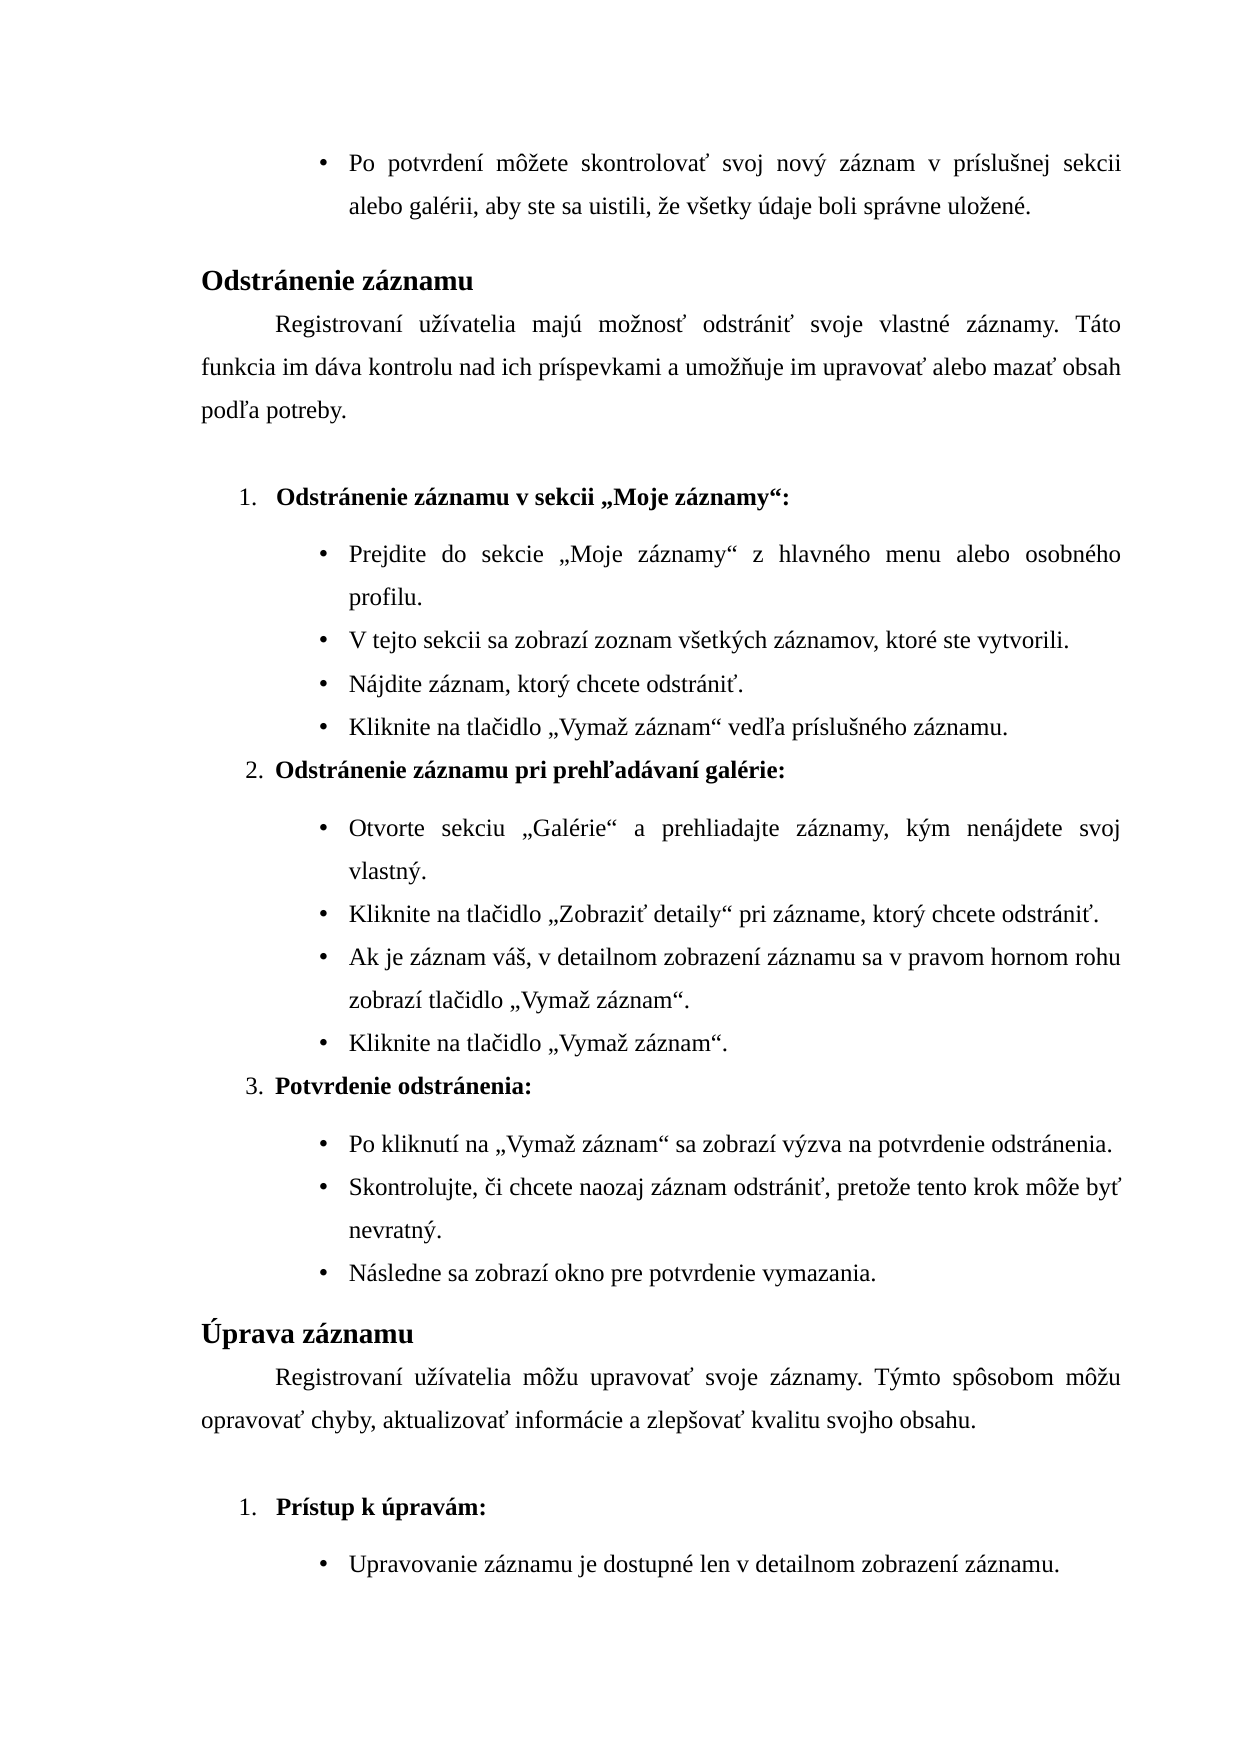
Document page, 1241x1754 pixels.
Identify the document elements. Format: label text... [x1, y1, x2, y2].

list Kliknite na tlačidlo „Vymaž záznam“ vedľa príslušného záznamu. [319, 712, 1122, 741]
list Odstránenie záznamu pri prehľadávaní galérie: [245, 755, 1122, 784]
subtitle Úprava záznamu [201, 1316, 1122, 1350]
list Odstránenie záznamu v sekcii „Moje záznamy“: [238, 482, 1122, 510]
list Po potvrdení môžete skontrolovať svoj nový záznam v príslušnej sekcii alebo galérii, aby ste sa uistili, že všetky údaje boli správne uložené. [319, 148, 1122, 219]
text Registrovaní užívatelia môžu upravovať svoje záznamy. Týmto spôsobom môžu opravovať chyby, aktualizovať informácie a zlepšovať kvalitu svojho obsahu. [201, 1362, 1122, 1434]
list Kliknite na tlačidlo „Vymaž záznam“. [319, 1028, 1122, 1057]
list Prístup k úpravám: [238, 1492, 1122, 1520]
list Prejdite do sekcie „Moje záznamy“ z hlavného menu alebo osobného profilu. [319, 539, 1122, 611]
list V tejto sekcii sa zobrazí zoznam všetkých záznamov, ktoré ste vytvorili. [319, 626, 1122, 654]
list Následne sa zobrazí okno pre potvrdenie vymazania. [319, 1258, 1122, 1287]
list Potvrdenie odstránenia: [245, 1071, 1122, 1100]
list Otvorte sekciu „Galérie“ a prehliadajte záznamy, kým nenájdete svoj vlastný. [319, 813, 1122, 884]
list Skontrolujte, či chcete naozaj záznam odstrániť, pretože tento krok môže byť nevratný. [319, 1172, 1122, 1244]
subtitle Odstránenie záznamu [201, 263, 1122, 297]
list Ak je záznam váš, v detailnom zobrazení záznamu sa v pravom hornom rohu zobrazí tlačidlo „Vymaž záznam“. [319, 942, 1122, 1014]
list Po kliknutí na „Vymaž záznam“ sa zobrazí výzva na potvrdenie odstránenia. [319, 1129, 1122, 1158]
list Nájdite záznam, ktorý chcete odstrániť. [319, 669, 1122, 697]
text Registrovaní užívatelia majú možnosť odstrániť svoje vlastné záznamy. Táto funkcia im dáva kontrolu nad ich príspevkami a umožňuje im upravovať alebo mazať obsah podľa potreby. [201, 309, 1122, 424]
list Upravovanie záznamu je dostupné len v detailnom zobrazení záznamu. [319, 1549, 1122, 1578]
list Kliknite na tlačidlo „Zobraziť detaily“ pri zázname, ktorý chcete odstrániť. [319, 899, 1122, 928]
